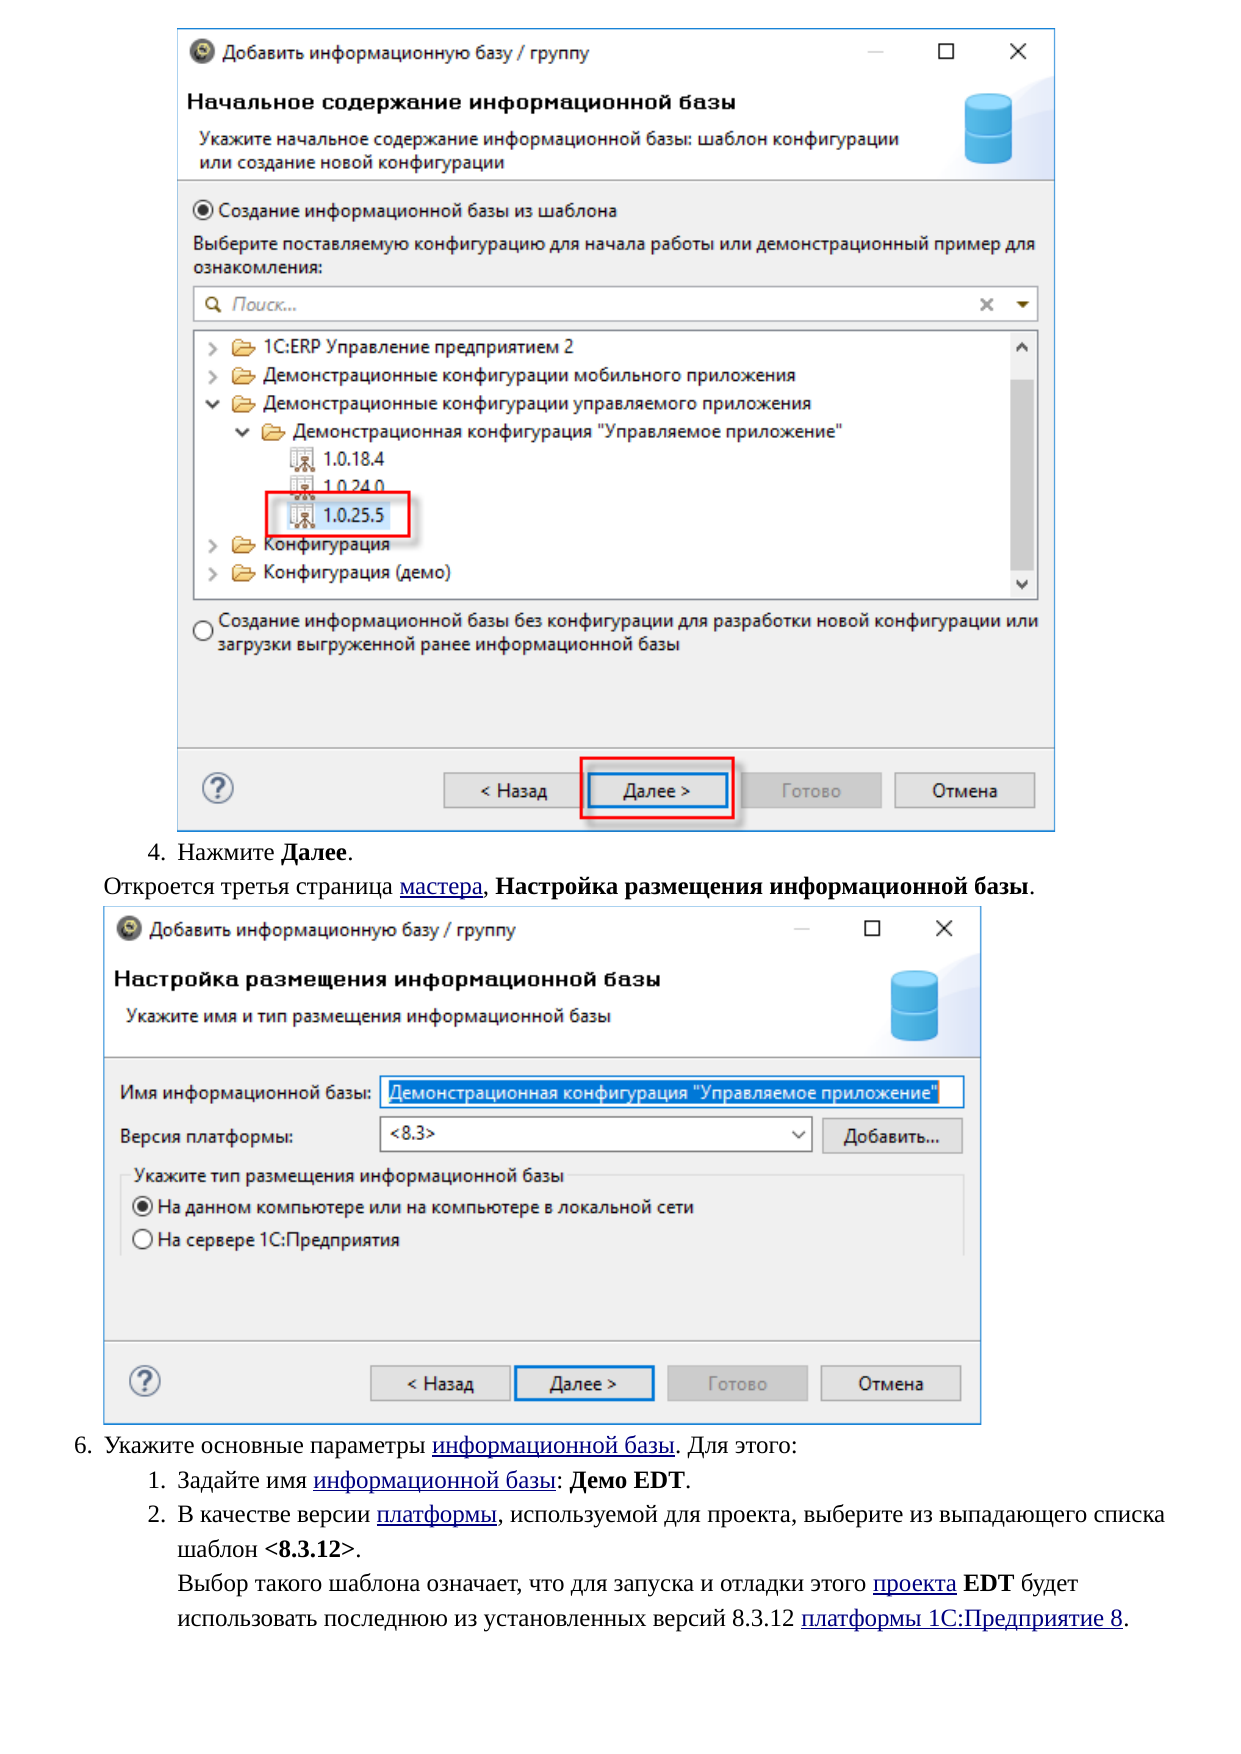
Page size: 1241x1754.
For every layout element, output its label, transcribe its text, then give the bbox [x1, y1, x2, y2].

list Откроется третья страница мастера, Настройка размещения информационной базы. [74, 871, 1211, 900]
picture [103, 906, 982, 1425]
list В качестве версии платформы, используемой для проекта, выберите из выпадающего списка шаблон <8.3.12>. [147, 1499, 1211, 1563]
list Задайте имя информационной базы: Демо EDT. [147, 1465, 1211, 1494]
list Выбор такого шаблона означает, что для запуска и отладки этого проекта EDT будет использовать последнюю из установленных версий 8.3.12 платформы 1С:Предприятие 8. [147, 1568, 1211, 1632]
list Укажите основные параметры информационной базы. Для этого: [74, 1430, 1211, 1459]
picture [177, 28, 1055, 832]
list Нажмите Далее. [147, 837, 1211, 866]
